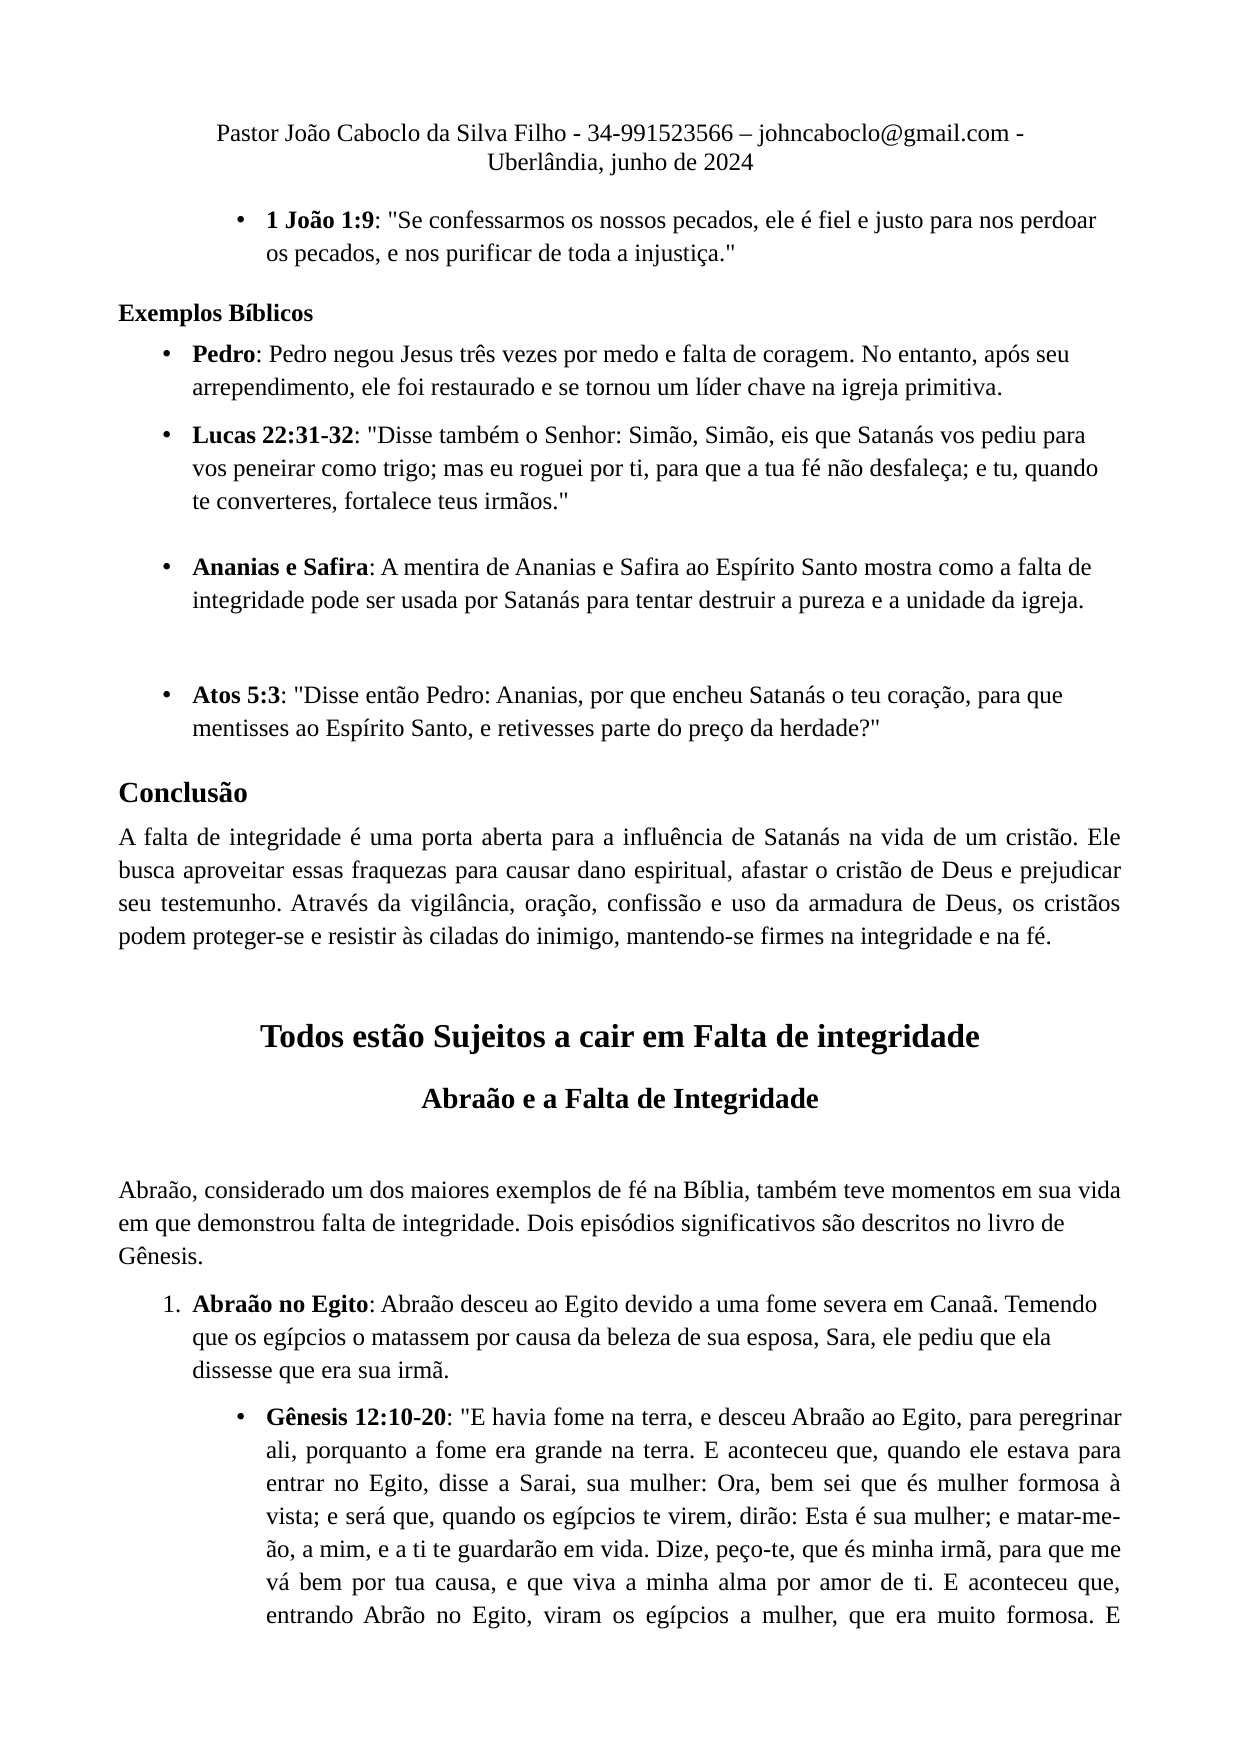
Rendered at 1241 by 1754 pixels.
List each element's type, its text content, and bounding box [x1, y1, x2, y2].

subtitle Conclusão [118, 776, 1122, 809]
list 1 João 1:9: "Se confessarmos os nossos pecados, ele é fiel e justo para nos perdoar os pecados, e nos purificar de toda a injustiça." [236, 205, 1122, 267]
list Lucas 22:31-32: "Disse também o Senhor: Simão, Simão, eis que Satanás vos pediu para vos peneirar como trigo; mas eu roguei por ti, para que a tua fé não desfaleça; e tu, quando te converteres, fortalece teus irmãos." [162, 420, 1122, 515]
list Atos 5:3: "Disse então Pedro: Ananias, por que encheu Satanás o teu coração, para que mentisses ao Espírito Santo, e retivesses parte do preço da herdade?" [162, 680, 1122, 742]
list Abraão no Egito: Abraão desceu ao Egito devido a uma fome severa em Canaã. Temendo que os egípcios o matassem por causa da beleza de sua esposa, Sara, ele pediu que ela dissesse que era sua irmã. [162, 1289, 1122, 1383]
subtitle Exemplos Bíblicos [118, 298, 1122, 327]
subtitle Todos estão Sujeitos a cair em Falta de integridade [118, 1016, 1122, 1054]
list Pedro: Pedro negou Jesus três vezes por medo e falta de coragem. No entanto, após seu arrependimento, ele foi restaurado e se tornou um líder chave na igreja primitiva. [162, 339, 1122, 401]
subtitle Abraão e a Falta de Integridade [118, 1081, 1122, 1115]
list Gênesis 12:10-20: "E havia fome na terra, e desceu Abraão ao Egito, para peregrinar ali, porquanto a fome era grande na terra. E aconteceu que, quando ele estava para entrar no Egito, disse a Sarai, sua mulher: Ora, bem sei que és mulher formosa à vista; e será que, quando os egípcios te virem, dirão: Esta é sua mulher; e matar-me-ão, a mim, e a ti te guardarão em vida. Dize, peço-te, que és minha irmã, para que me vá bem por tua causa, e que viva a minha alma por amor de ti. E aconteceu que, entrando Abrão no Egito, viram os egípcios a mulher, que era muito formosa. E [236, 1402, 1122, 1629]
text Abraão, considerado um dos maiores exemplos de fé na Bíblia, também teve momentos em sua vida em que demonstrou falta de integridade. Dois episódios significativos são descritos no livro de Gênesis. [118, 1175, 1122, 1270]
text A falta de integridade é uma porta aberta para a influência de Satanás na vida de um cristão. Ele busca aproveitar essas fraquezas para causar dano espiritual, afastar o cristão de Deus e prejudicar seu testemunho. Através da vigilância, oração, confissão e uso da armadura de Deus, os cristãos podem proteger-se e resistir às ciladas do inimigo, mantendo-se firmes na integridade e na fé. [118, 822, 1122, 949]
list Ananias e Safira: A mentira de Ananias e Safira ao Espírito Santo mostra como a falta de integridade pode ser usada por Satanás para tentar destruir a pureza e a unidade da igreja. [162, 552, 1122, 614]
